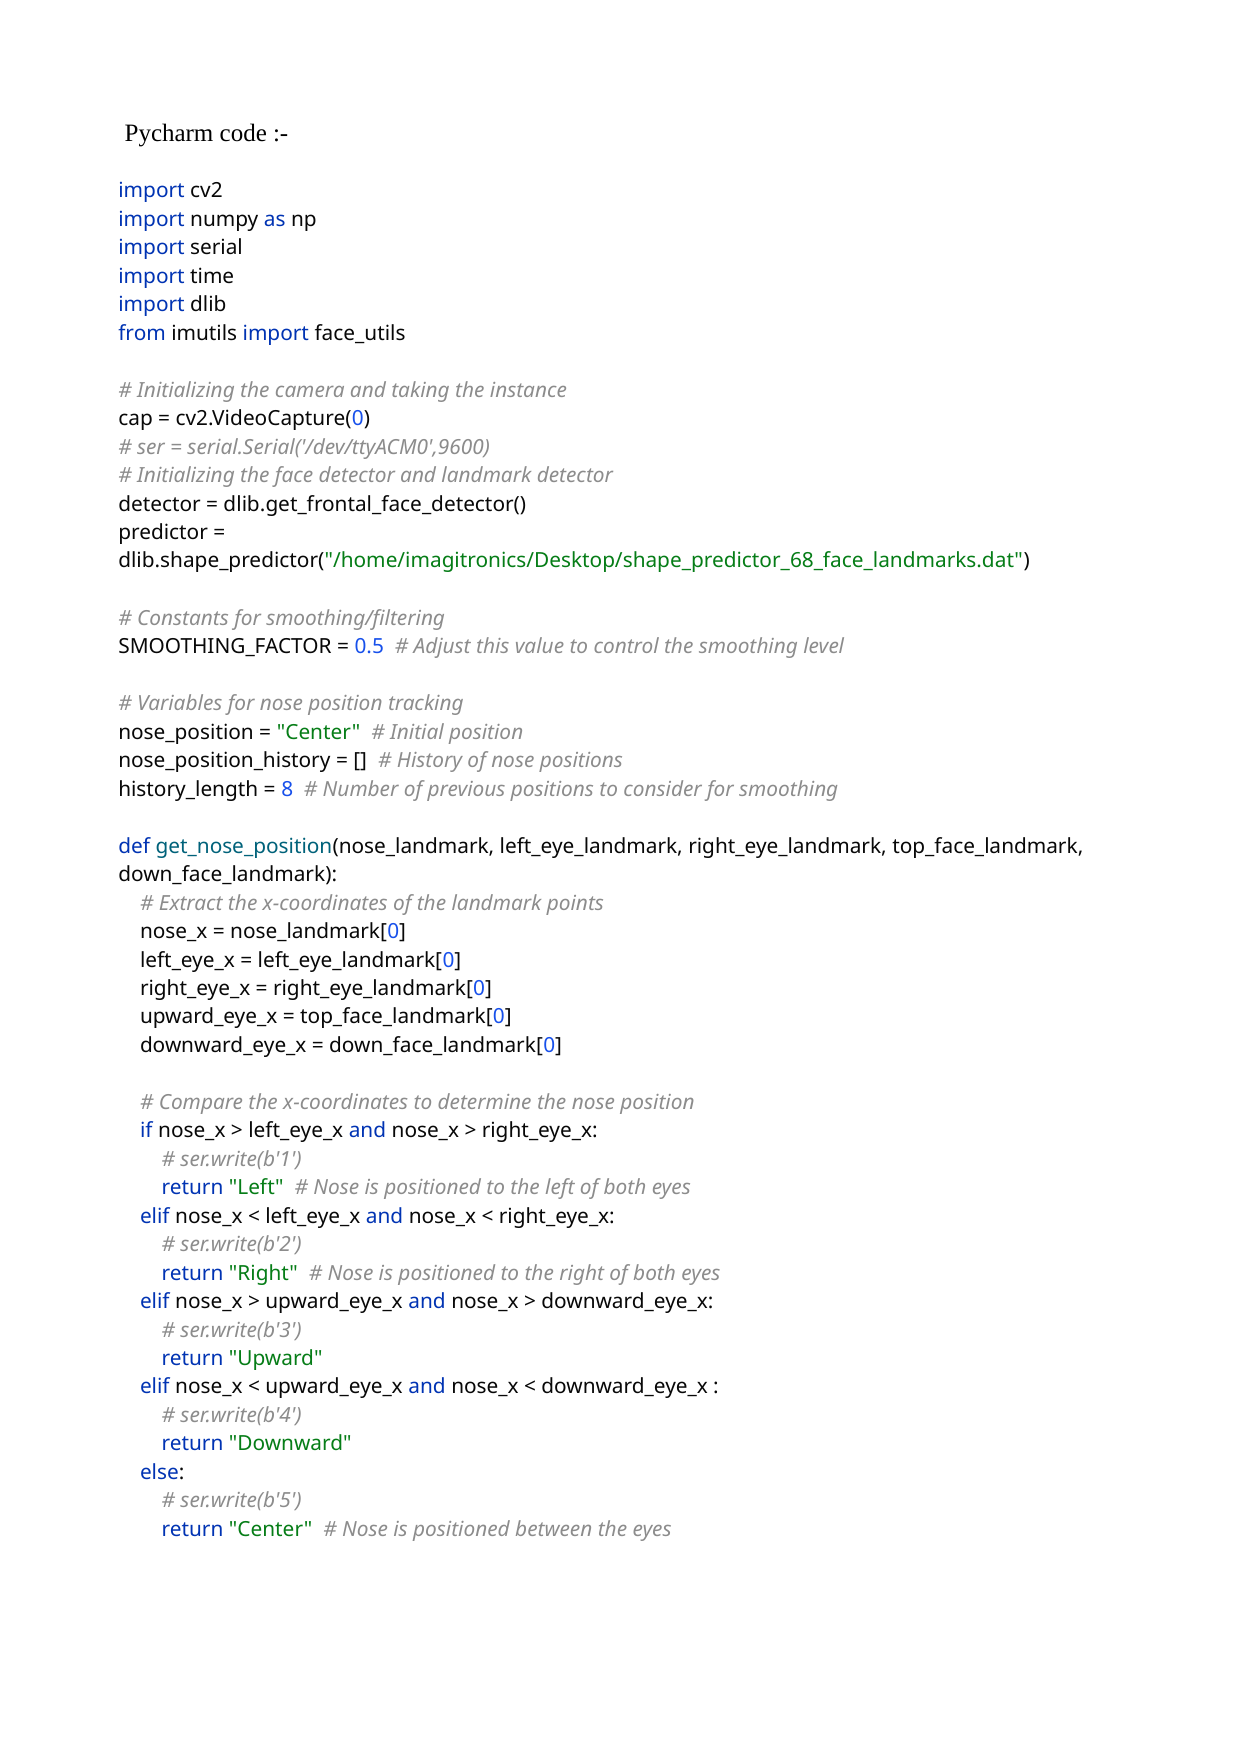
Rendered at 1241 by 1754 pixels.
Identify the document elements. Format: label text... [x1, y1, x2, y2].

text Pycharm code :- [118, 118, 1122, 147]
text import cv2 import numpy as np import serial import time import dlib from imutils import face_utils # Initializing the camera and taking the instance cap = cv2.VideoCapture(0) # ser = serial.Serial('/dev/ttyACM0',9600) # Initializing the face detector and landmark detector detector = dlib.get_frontal_face_detector() predictor = dlib.shape_predictor("/home/imagitronics/Desktop/shape_predictor_68_face_landmarks.dat") # Constants for smoothing/filtering SMOOTHING_FACTOR = 0.5 # Adjust this value to control the smoothing level # Variables for nose position tracking nose_position = "Center" # Initial position nose_position_history = [] # History of nose positions history_length = 8 # Number of previous positions to consider for smoothing def get_nose_position(nose_landmark, left_eye_landmark, right_eye_landmark, top_face_landmark, down_face_landmark): # Extract the x-coordinates of the landmark points nose_x = nose_landmark[0] left_eye_x = left_eye_landmark[0] right_eye_x = right_eye_landmark[0] upward_eye_x = top_face_landmark[0] downward_eye_x = down_face_landmark[0] # Compare the x-coordinates to determine the nose position if nose_x > left_eye_x and nose_x > right_eye_x: # ser.write(b'1') return "Left" # Nose is positioned to the left of both eyes elif nose_x < left_eye_x and nose_x < right_eye_x: # ser.write(b'2') return "Right" # Nose is positioned to the right of both eyes elif nose_x > upward_eye_x and nose_x > downward_eye_x: # ser.write(b'3') return "Upward" elif nose_x < upward_eye_x and nose_x < downward_eye_x : # ser.write(b'4') return "Downward" else: # ser.write(b'5') return "Center" # Nose is positioned between the eyes while True: _, frame = cap.read() gray = cv2.cvtColor(frame, cv2.COLOR_BGR2GRAY) faces = detector(gray) for face in faces: x1 = face.left() y1 = face.top() x2 = face.right() y2 = face.bottom() face_frame = frame.copy() cv2.rectangle(face_frame, (x1, y1), (x2, y2), (0, 255, 0), 2) landmarks = predictor(gray, face) landmarks = face_utils.shape_to_np(landmarks) # Get the nose position new_nose_position = get_nose_position(landmarks[30], landmarks[39], landmarks[44], landmarks[51], landmarks[57]) # Update nose position history nose_position_history.append(new_nose_position) if len(nose_position_history) > history_length: nose_position_history = nose_position_history[-history_length:] # Apply smoothing/filtering to the nose position smoothed_nose_position = max(set(nose_position_history), key=nose_position_history.count) nose_position = smoothed_nose_position # for n in range(0, 68): # (x, y) = landmarks[n] # cv2.circle(face_frame, (x, y), 1, (255, 255, 255), -1) # Display nose position on the frame # Display nose position on the frame cv2.putText( face_frame, "Nose: {}".format(nose_position), (x1, y1 - 10), cv2.FONT_HERSHEY_SIMPLEX, 0.7, (255, 255, 255), 2 ) # Display the frame cv2.imshow("Result of detector", face_frame) key = cv2.waitKey(1) if key == 27: break [118, 176, 1122, 1628]
